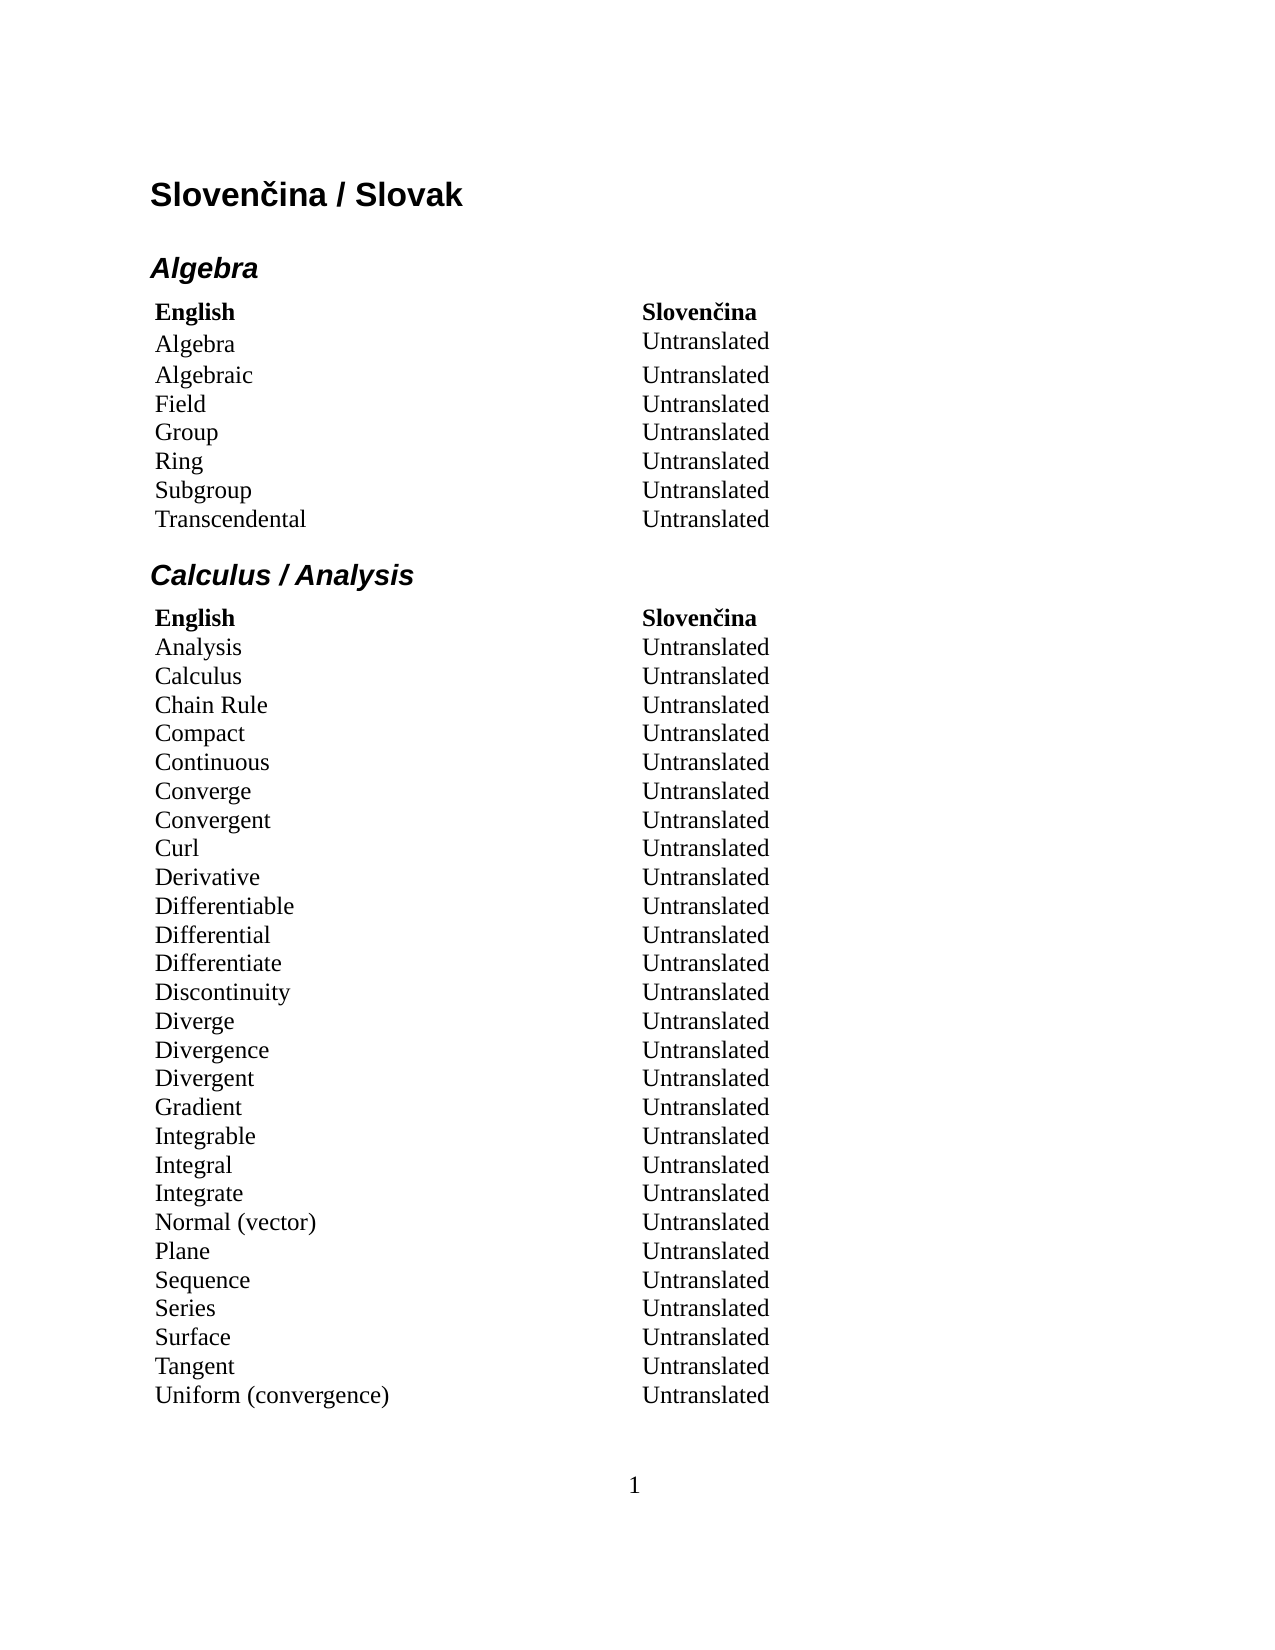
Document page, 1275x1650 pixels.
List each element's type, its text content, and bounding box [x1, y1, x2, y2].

table_cell Divergent [150, 1064, 637, 1092]
table_cell Untranslated [638, 418, 1125, 446]
table_cell Convergent [150, 805, 637, 833]
table_cell Untranslated [638, 747, 1125, 776]
table_cell Chain Rule [150, 690, 637, 718]
table_cell Untranslated [638, 1179, 1125, 1207]
table_cell Series [150, 1294, 637, 1322]
table_header English [150, 604, 637, 632]
table_cell Tangent [150, 1351, 637, 1380]
table_cell Surface [150, 1322, 637, 1351]
table_cell Differential [150, 920, 637, 948]
table_cell Untranslated [638, 632, 1125, 661]
table_cell Untranslated [638, 326, 1125, 360]
table_cell Untranslated [638, 949, 1125, 977]
table_cell Untranslated [638, 1150, 1125, 1178]
subtitle Slovenčina / Slovak [150, 175, 1125, 214]
table_cell Untranslated [638, 360, 1125, 389]
table_cell Untranslated [638, 862, 1125, 891]
table_cell Differentiate [150, 949, 637, 977]
table_cell Untranslated [638, 690, 1125, 718]
table_cell Untranslated [638, 1006, 1125, 1035]
table_cell Untranslated [638, 1322, 1125, 1351]
table_cell Untranslated [638, 1064, 1125, 1092]
table_cell Derivative [150, 862, 637, 891]
table_cell Group [150, 418, 637, 446]
table_cell Plane [150, 1236, 637, 1265]
table_cell Sequence [150, 1265, 637, 1293]
table_cell Continuous [150, 747, 637, 776]
table_cell Uniform (convergence) [150, 1380, 637, 1408]
table_cell Untranslated [638, 1294, 1125, 1322]
table_cell Untranslated [638, 834, 1125, 862]
table_cell Untranslated [638, 504, 1125, 532]
table_header English [150, 297, 637, 326]
table_cell Untranslated [638, 977, 1125, 1006]
table_cell Field [150, 389, 637, 417]
table_cell Curl [150, 834, 637, 862]
table_cell Untranslated [638, 1035, 1125, 1063]
table_cell Untranslated [638, 1236, 1125, 1265]
table_cell Untranslated [638, 891, 1125, 920]
table_cell Converge [150, 776, 637, 805]
table_cell Untranslated [638, 1351, 1125, 1380]
table_cell Calculus [150, 661, 637, 690]
table_cell Untranslated [638, 1207, 1125, 1236]
table_cell Untranslated [638, 1265, 1125, 1293]
table_cell Untranslated [638, 776, 1125, 805]
table_cell Integrate [150, 1179, 637, 1207]
table_cell Untranslated [638, 389, 1125, 417]
table_cell Untranslated [638, 719, 1125, 747]
table_cell Ring [150, 446, 637, 475]
table_cell Untranslated [638, 805, 1125, 833]
table_cell Untranslated [638, 446, 1125, 475]
table_cell Integrable [150, 1121, 637, 1150]
table_cell Gradient [150, 1092, 637, 1121]
table_header Slovenčina [638, 604, 1125, 632]
table_cell Diverge [150, 1006, 637, 1035]
table_cell Untranslated [638, 475, 1125, 504]
table_cell Untranslated [638, 1380, 1125, 1408]
table_cell Untranslated [638, 1092, 1125, 1121]
table_cell Divergence [150, 1035, 637, 1063]
table_cell Differentiable [150, 891, 637, 920]
table_cell ﻿Algebra [150, 326, 637, 360]
table_cell Untranslated [638, 661, 1125, 690]
table_header Slovenčina [638, 297, 1125, 326]
table_cell Normal (vector) [150, 1207, 637, 1236]
table_cell Compact [150, 719, 637, 747]
table_cell Subgroup [150, 475, 637, 504]
table_cell Discontinuity [150, 977, 637, 1006]
table_cell Algebraic [150, 360, 637, 389]
subtitle Calculus / Analysis [150, 557, 1125, 591]
table_cell Untranslated [638, 920, 1125, 948]
table_cell Transcendental [150, 504, 637, 532]
table_cell Integral [150, 1150, 637, 1178]
table_cell Untranslated [638, 1121, 1125, 1150]
table_cell Analysis [150, 632, 637, 661]
subtitle Algebra [150, 251, 1125, 285]
